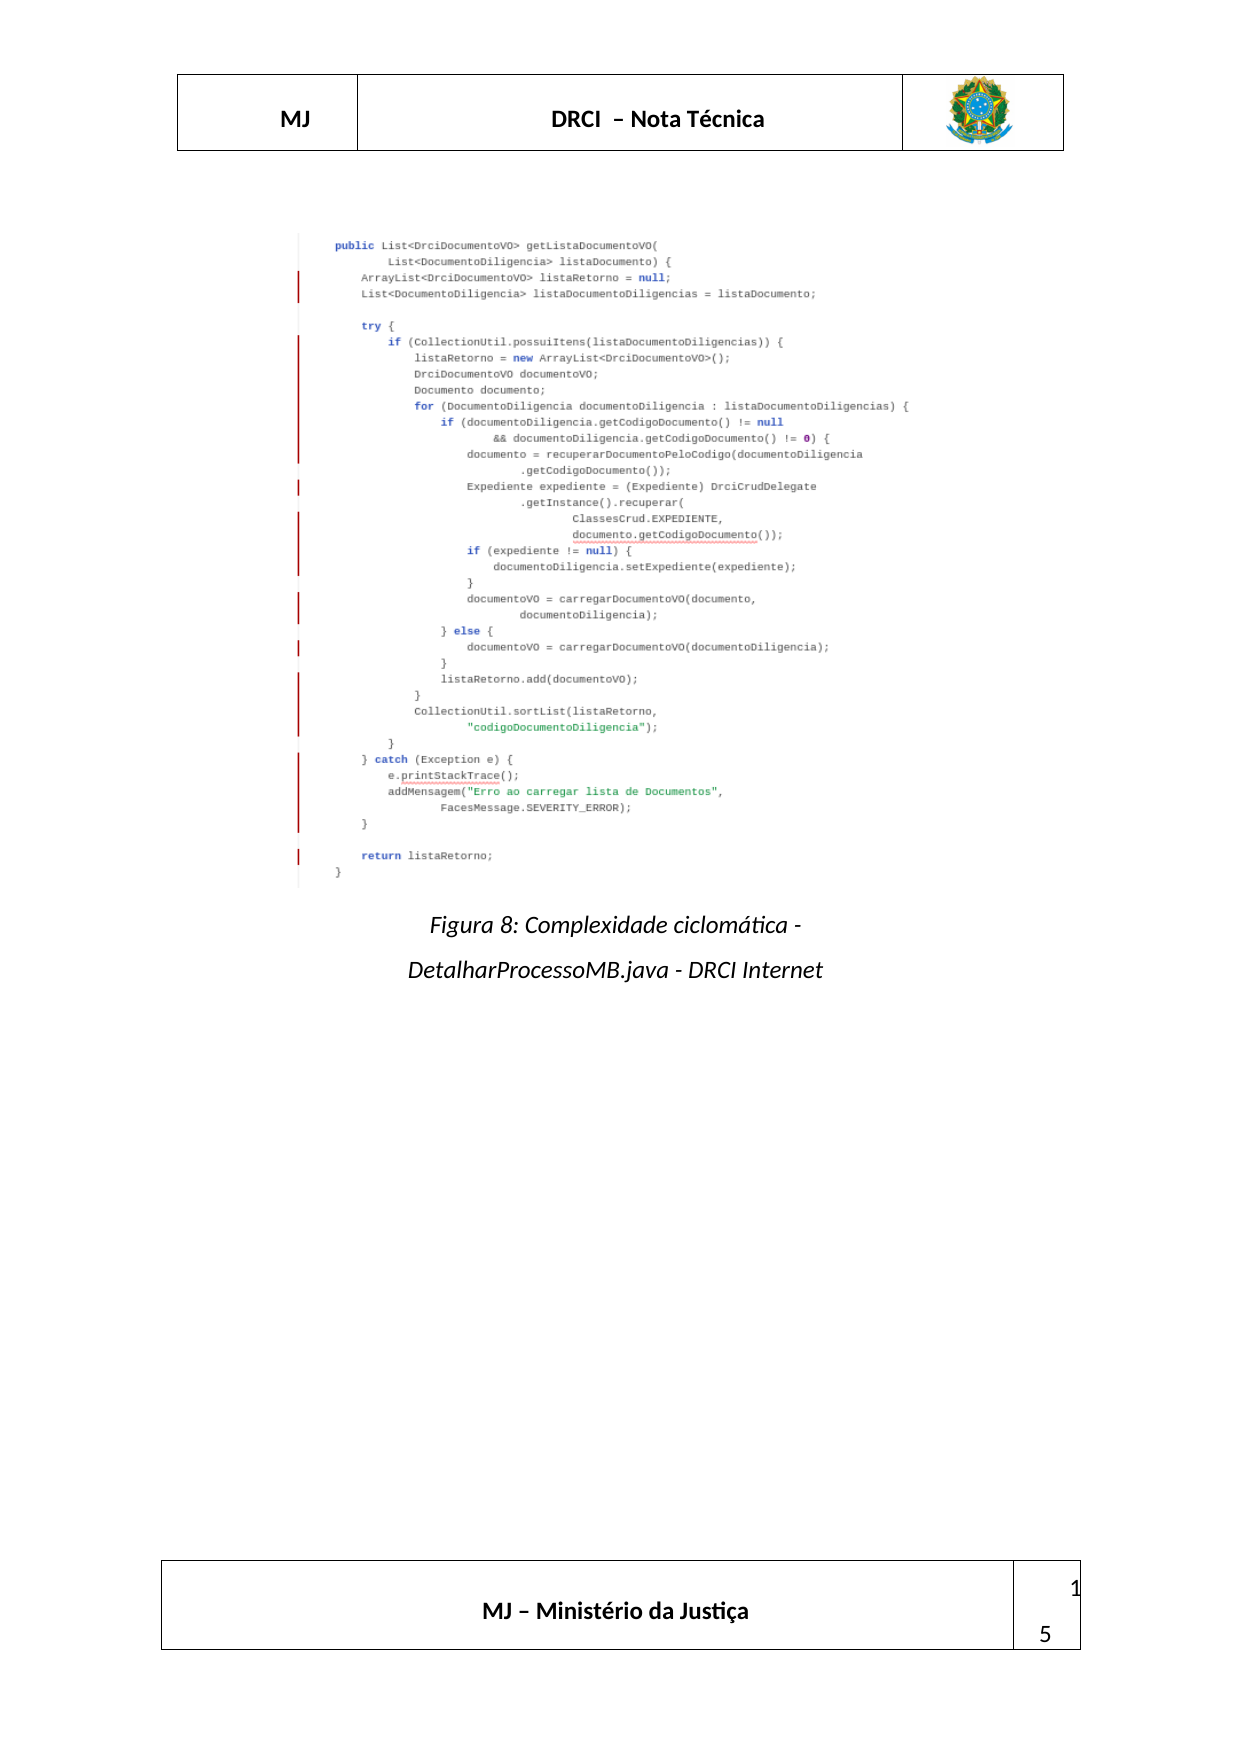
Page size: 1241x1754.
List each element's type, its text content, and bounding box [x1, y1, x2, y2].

picture [297, 233, 934, 888]
picture [944, 75, 1020, 149]
text Figura 8: Complexidade ciclomática - DetalharProcessoMB.java - DRCI Internet [297, 888, 934, 985]
